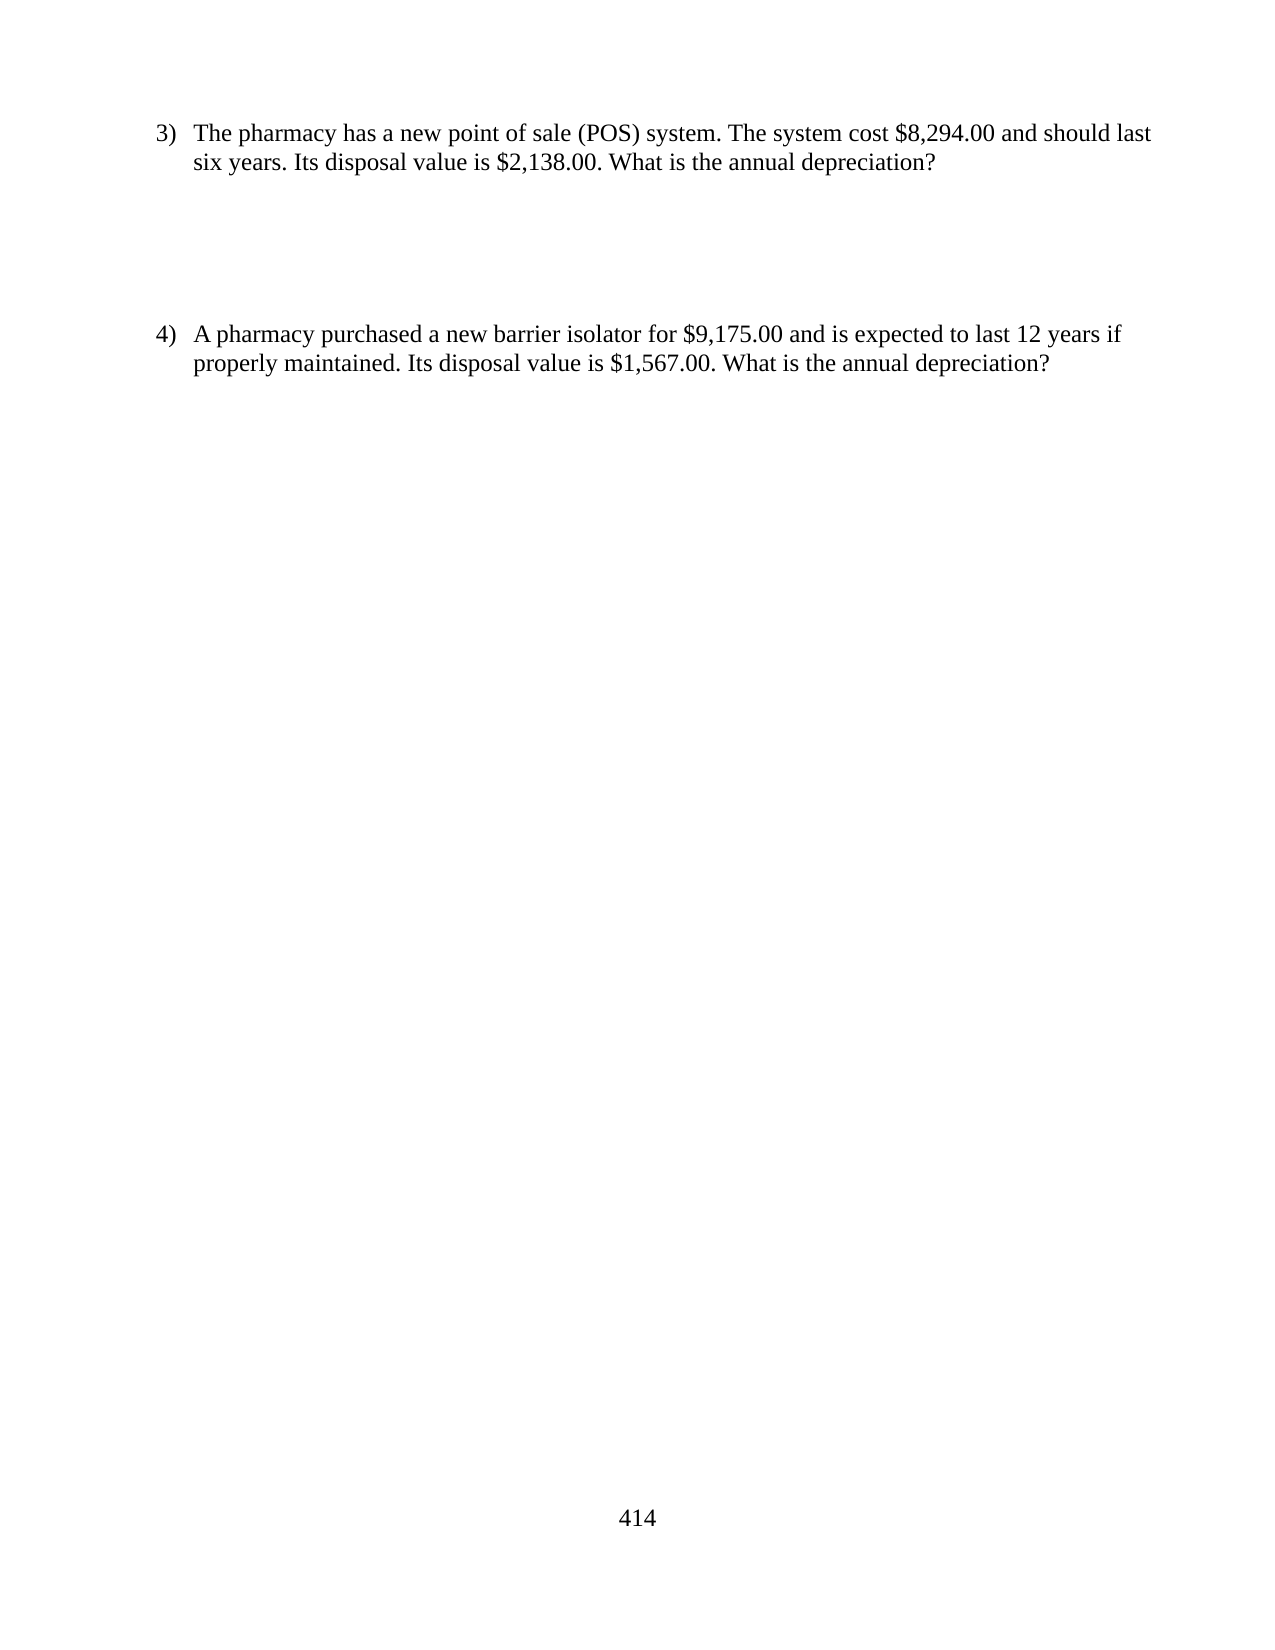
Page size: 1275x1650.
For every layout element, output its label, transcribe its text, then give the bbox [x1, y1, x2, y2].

list The pharmacy has a new point of sale (POS) system. The system cost $8,294.00 and should last six years. Its disposal value is $2,138.00. What is the annual depreciation? [156, 118, 1157, 176]
list A pharmacy purchased a new barrier isolator for $9,175.00 and is expected to last 12 years if properly maintained. Its disposal value is $1,567.00. What is the annual depreciation? [156, 319, 1157, 377]
